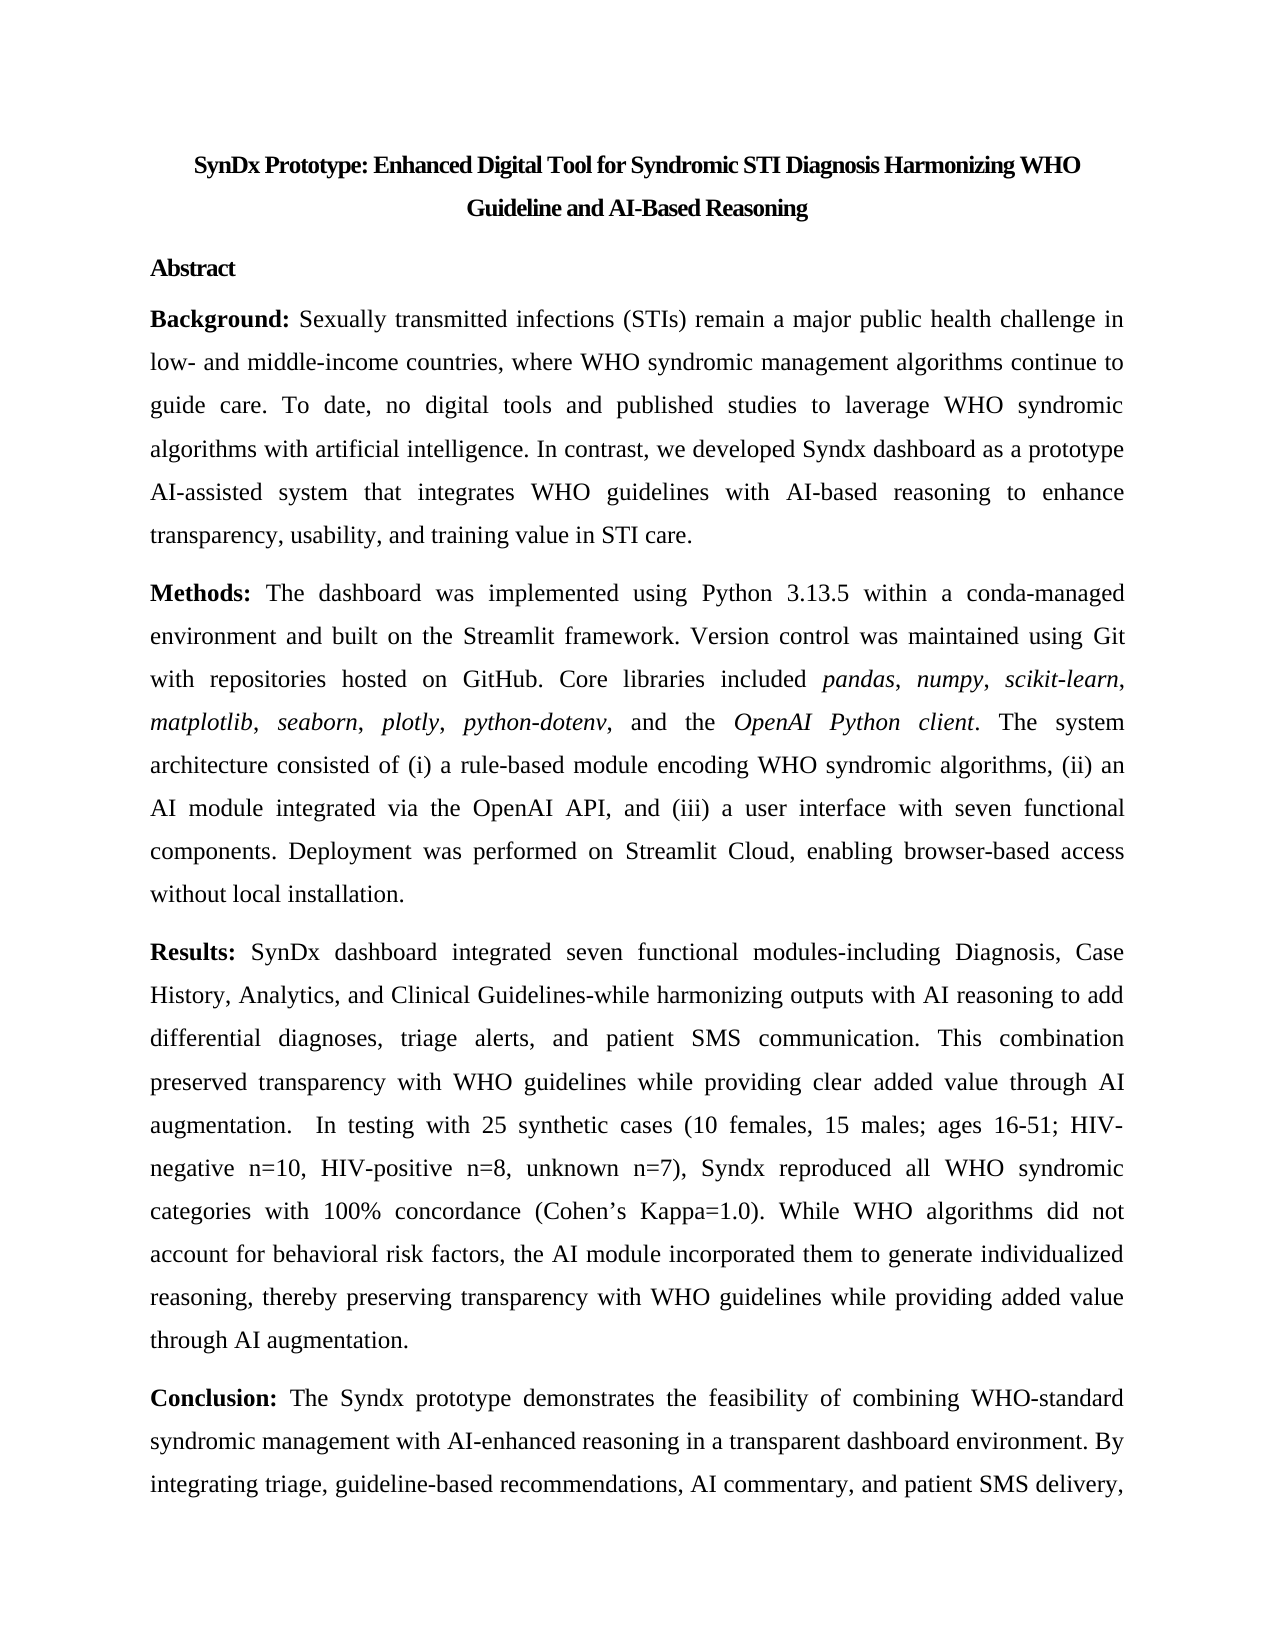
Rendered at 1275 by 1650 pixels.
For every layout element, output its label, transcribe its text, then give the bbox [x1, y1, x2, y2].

text Results: SynDx dashboard integrated seven functional modules-including Diagnosis, Case History, Analytics, and Clinical Guidelines-while harmonizing outputs with AI reasoning to add differential diagnoses, triage alerts, and patient SMS communication. This combination preserved transparency with WHO guidelines while providing clear added value through AI augmentation. In testing with 25 synthetic cases (10 females, 15 males; ages 16-51; HIV-negative n=10, HIV-positive n=8, unknown n=7), Syndx reproduced all WHO syndromic categories with 100% concordance (Cohen’s Kappa=1.0). While WHO algorithms did not account for behavioral risk factors, the AI module incorporated them to generate individualized reasoning, thereby preserving transparency with WHO guidelines while providing added value through AI augmentation. [150, 937, 1125, 1354]
text Methods: The dashboard was implemented using Python 3.13.5 within a conda-managed environment and built on the Streamlit framework. Version control was maintained using Git with repositories hosted on GitHub. Core libraries included pandas, numpy, scikit-learn, matplotlib, seaborn, plotly, python-dotenv, and the OpenAI Python client. The system architecture consisted of (i) a rule-based module encoding WHO syndromic algorithms, (ii) an AI module integrated via the OpenAI API, and (iii) a user interface with seven functional components. Deployment was performed on Streamlit Cloud, enabling browser-based access without local installation. [150, 578, 1125, 908]
subtitle Abstract [150, 253, 1125, 282]
text Conclusion: The Syndx prototype demonstrates the feasibility of combining WHO-standard syndromic management with AI-enhanced reasoning in a transparent dashboard environment. By integrating triage, guideline-based recommendations, AI commentary, and patient SMS delivery, [150, 1383, 1125, 1498]
text Background: Sexually transmitted infections (STIs) remain a major public health challenge in low- and middle-income countries, where WHO syndromic management algorithms continue to guide care. To date, no digital tools and published studies to laverage WHO syndromic algorithms with artificial intelligence. In contrast, we developed Syndx dashboard as a prototype AI-assisted system that integrates WHO guidelines with AI-based reasoning to enhance transparency, usability, and training value in STI care. [150, 304, 1125, 549]
title SynDx Prototype: Enhanced Digital Tool for Syndromic STI Diagnosis Harmonizing WHO Guideline and AI-Based Reasoning [150, 150, 1125, 222]
